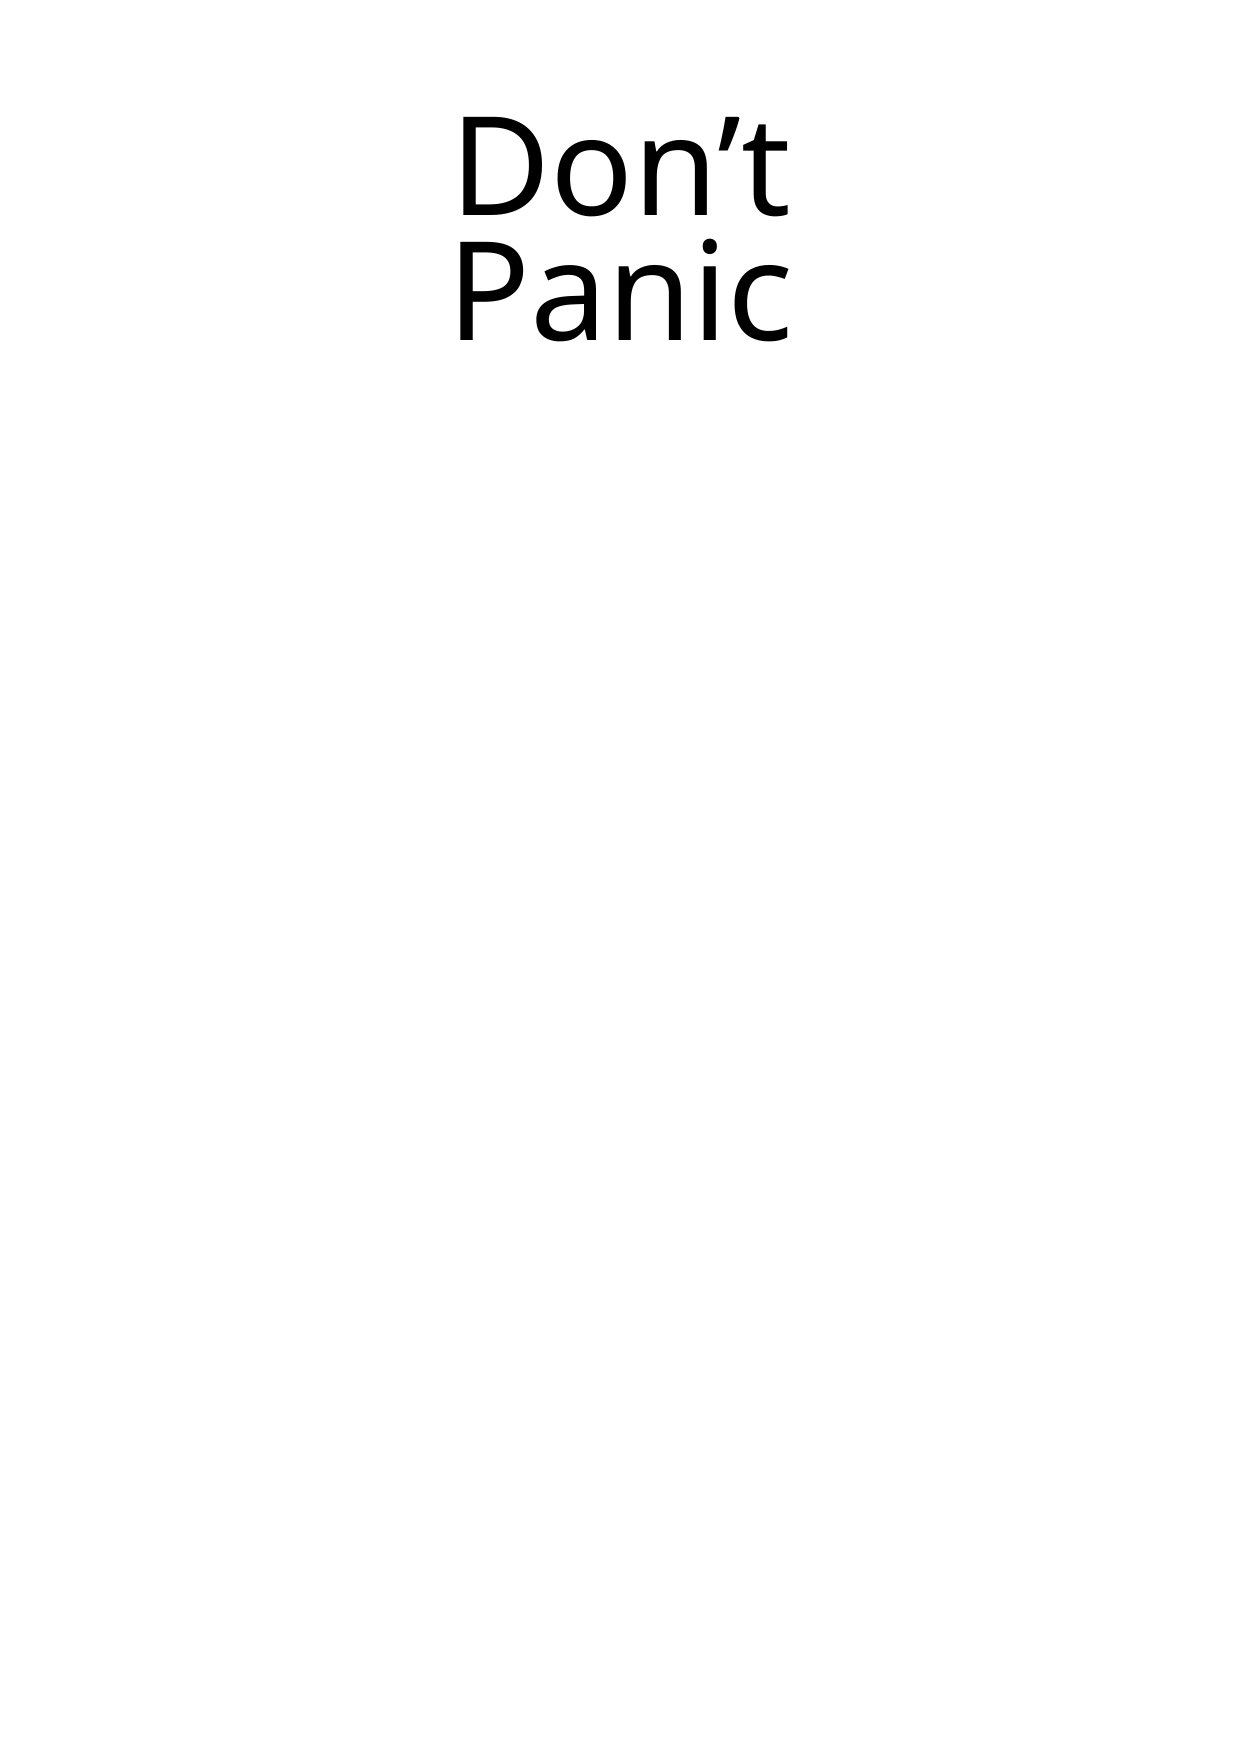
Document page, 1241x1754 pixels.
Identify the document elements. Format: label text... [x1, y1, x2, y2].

text Panic [118, 239, 1122, 366]
text Don’t [118, 118, 1122, 239]
